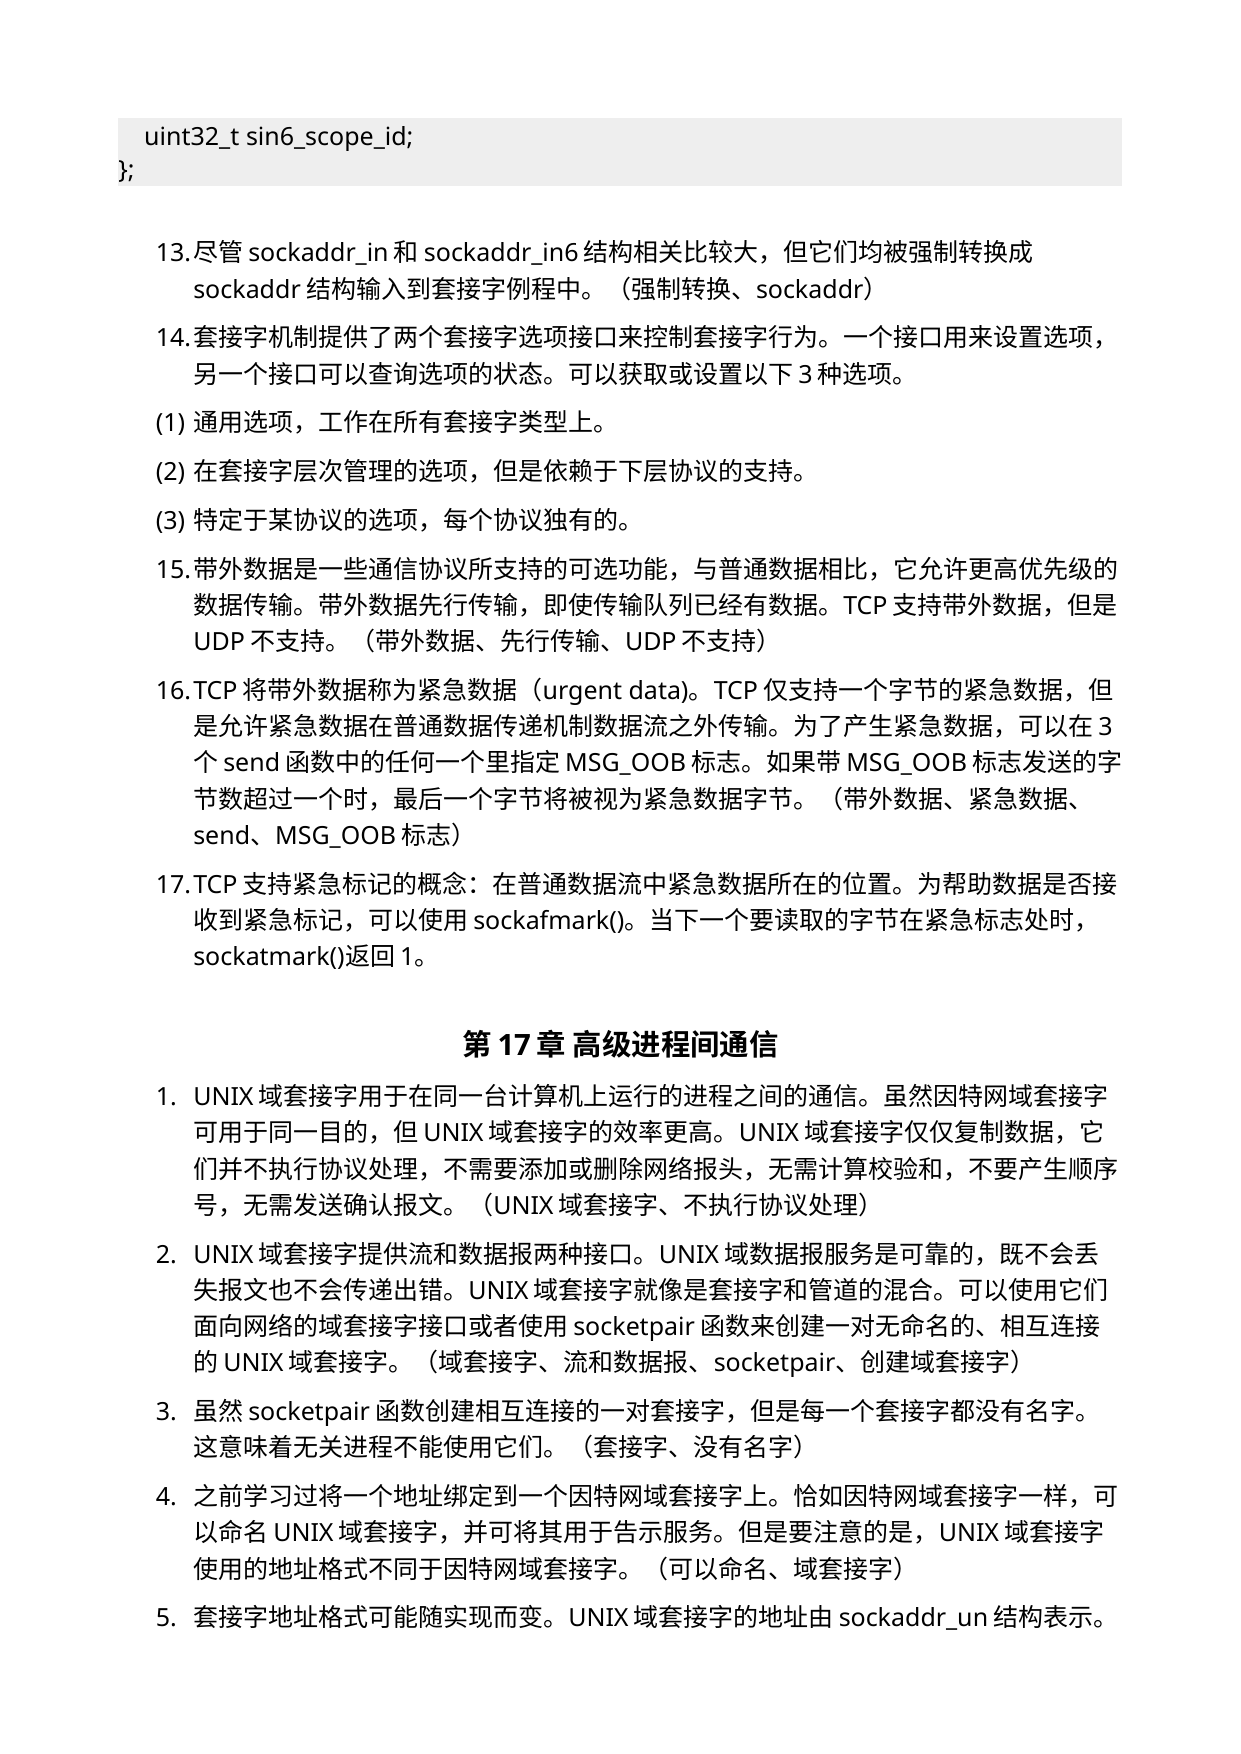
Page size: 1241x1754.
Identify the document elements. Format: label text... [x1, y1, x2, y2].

list TCP将带外数据称为紧急数据（urgent data)。TCP仅支持一个字节的紧急数据，但是允许紧急数据在普通数据传递机制数据流之外传输。为了产生紧急数据，可以在3个send函数中的任何一个里指定MSG_OOB标志。如果带MSG_OOB标志发送的字节数超过一个时，最后一个字节将被视为紧急数据字节。（带外数据、紧急数据、send、MSG_OOB标志） [156, 670, 1122, 852]
list 套接字地址格式可能随实现而变。UNIX域套接字的地址由sockaddr_un结构表示。 [156, 1598, 1122, 1634]
list 在套接字层次管理的选项，但是依赖于下层协议的支持。 [156, 452, 1122, 488]
list 之前学习过将一个地址绑定到一个因特网域套接字上。恰如因特网域套接字一样，可以命名UNIX域套接字，并可将其用于告示服务。但是要注意的是，UNIX域套接字使用的地址格式不同于因特网域套接字。（可以命名、域套接字） [156, 1477, 1122, 1585]
list 带外数据是一些通信协议所支持的可选功能，与普通数据相比，它允许更高优先级的数据传输。带外数据先行传输，即使传输队列已经有数据。TCP支持带外数据，但是UDP不支持。（带外数据、先行传输、UDP不支持） [156, 549, 1122, 658]
list 虽然socketpair函数创建相互连接的一对套接字，但是每一个套接字都没有名字。这意味着无关进程不能使用它们。（套接字、没有名字） [156, 1392, 1122, 1464]
list TCP支持紧急标记的概念：在普通数据流中紧急数据所在的位置。为帮助数据是否接收到紧急标记，可以使用sockafmark()。当下一个要读取的字节在紧急标志处时，sockatmark()返回1。 [156, 864, 1122, 973]
list 通用选项，工作在所有套接字类型上。 [156, 403, 1122, 439]
list 尽管sockaddr_in和sockaddr_in6结构相关比较大，但它们均被强制转换成sockaddr结构输入到套接字例程中。（强制转换、sockaddr） [156, 233, 1122, 305]
table_header uint32_t sin6_scope_id; }; [118, 118, 1122, 186]
list UNIX域套接字提供流和数据报两种接口。UNIX域数据报服务是可靠的，既不会丢失报文也不会传递出错。UNIX域套接字就像是套接字和管道的混合。可以使用它们面向网络的域套接字接口或者使用socketpair函数来创建一对无命名的、相互连接的UNIX域套接字。（域套接字、流和数据报、socketpair、创建域套接字） [156, 1234, 1122, 1379]
subtitle 第17章 高级进程间通信 [118, 1021, 1122, 1064]
list 套接字机制提供了两个套接字选项接口来控制套接字行为。一个接口用来设置选项，另一个接口可以查询选项的状态。可以获取或设置以下3种选项。 [156, 318, 1122, 390]
list 特定于某协议的选项，每个协议独有的。 [156, 500, 1122, 537]
list UNIX域套接字用于在同一台计算机上运行的进程之间的通信。虽然因特网域套接字可用于同一目的，但UNIX域套接字的效率更高。UNIX域套接字仅仅复制数据，它们并不执行协议处理，不需要添加或删除网络报头，无需计算校验和，不要产生顺序号，无需发送确认报文。（UNIX域套接字、不执行协议处理） [156, 1077, 1122, 1222]
